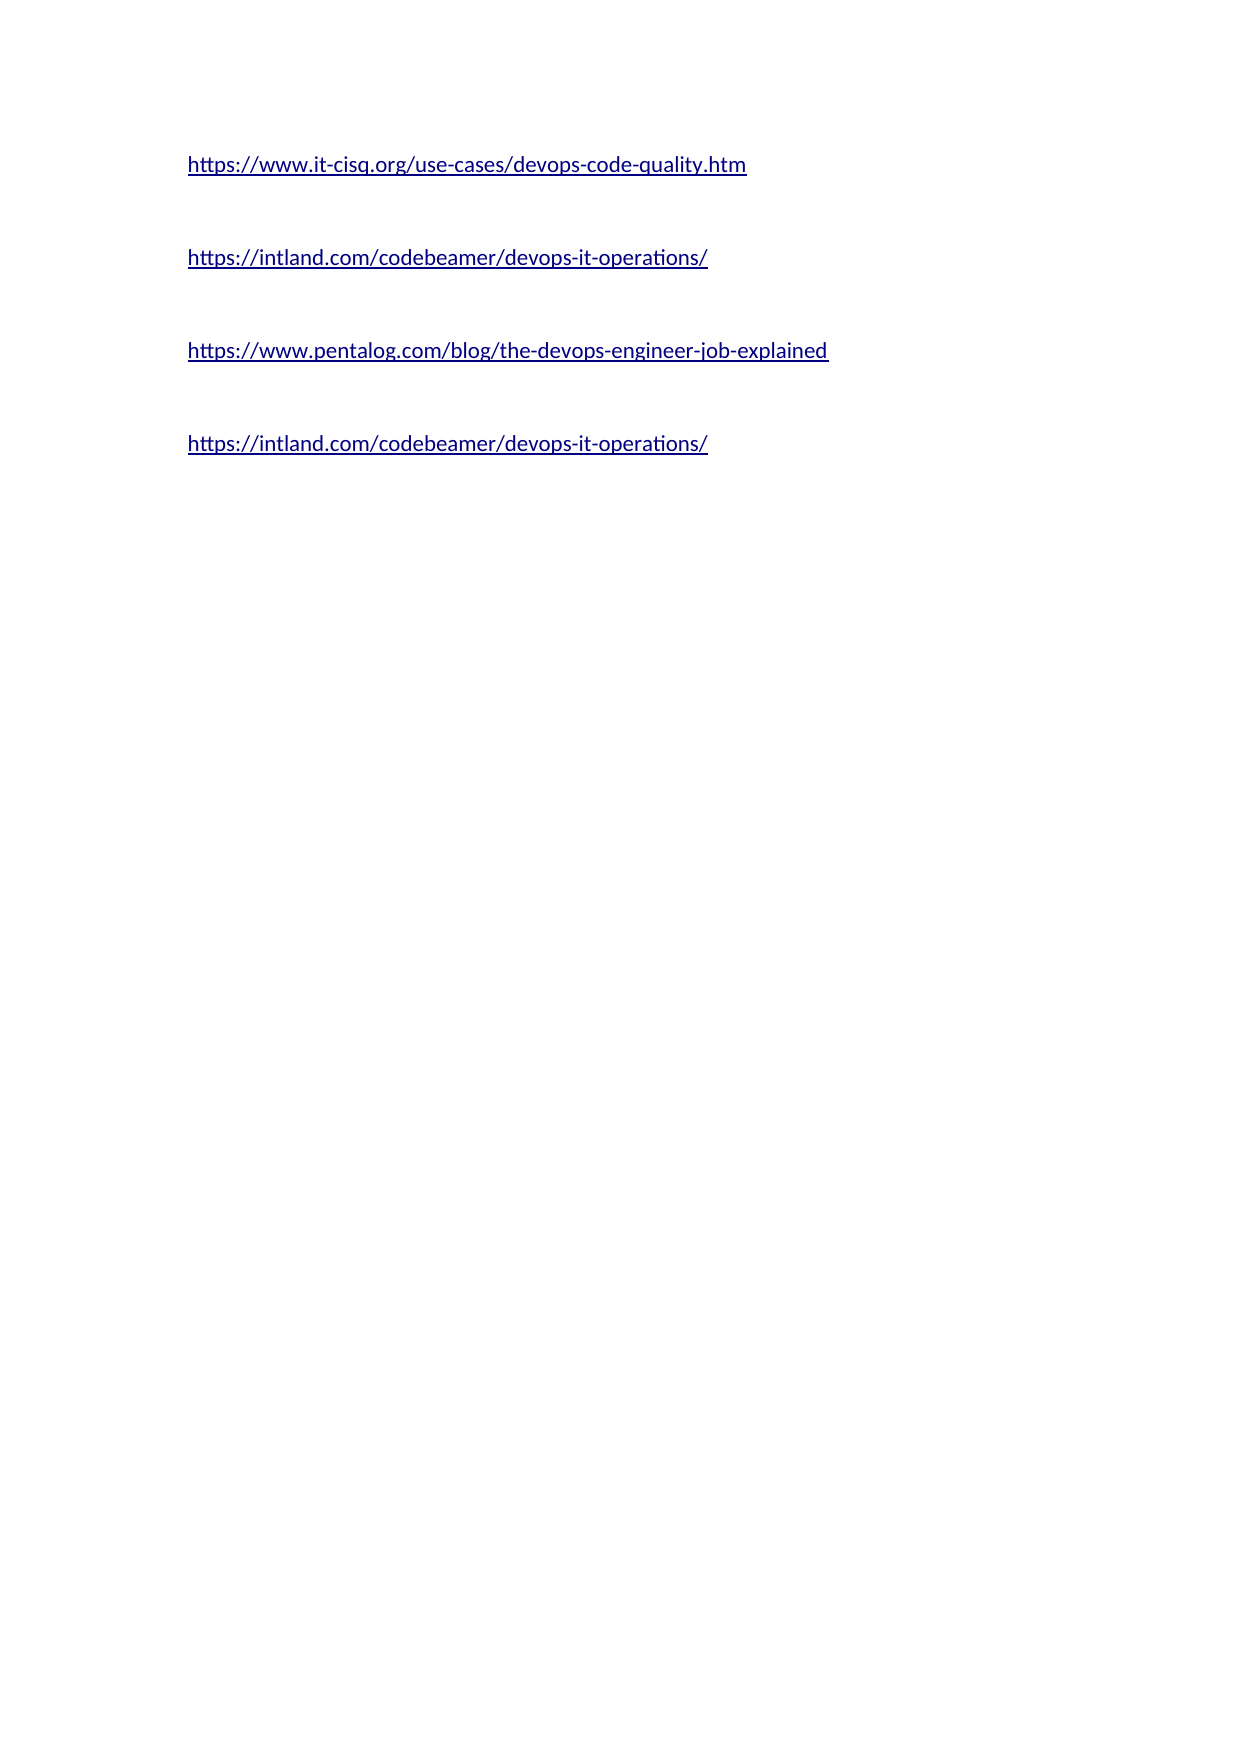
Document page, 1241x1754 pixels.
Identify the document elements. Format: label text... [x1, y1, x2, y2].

text https://www.pentalog.com/blog/the-devops-engineer-job-explained [187, 336, 1053, 364]
text https://www.it-cisq.org/use-cases/devops-code-quality.htm [187, 150, 1053, 178]
text https://intland.com/codebeamer/devops-it-operations/ [187, 429, 1053, 457]
text https://intland.com/codebeamer/devops-it-operations/ [187, 243, 1053, 271]
